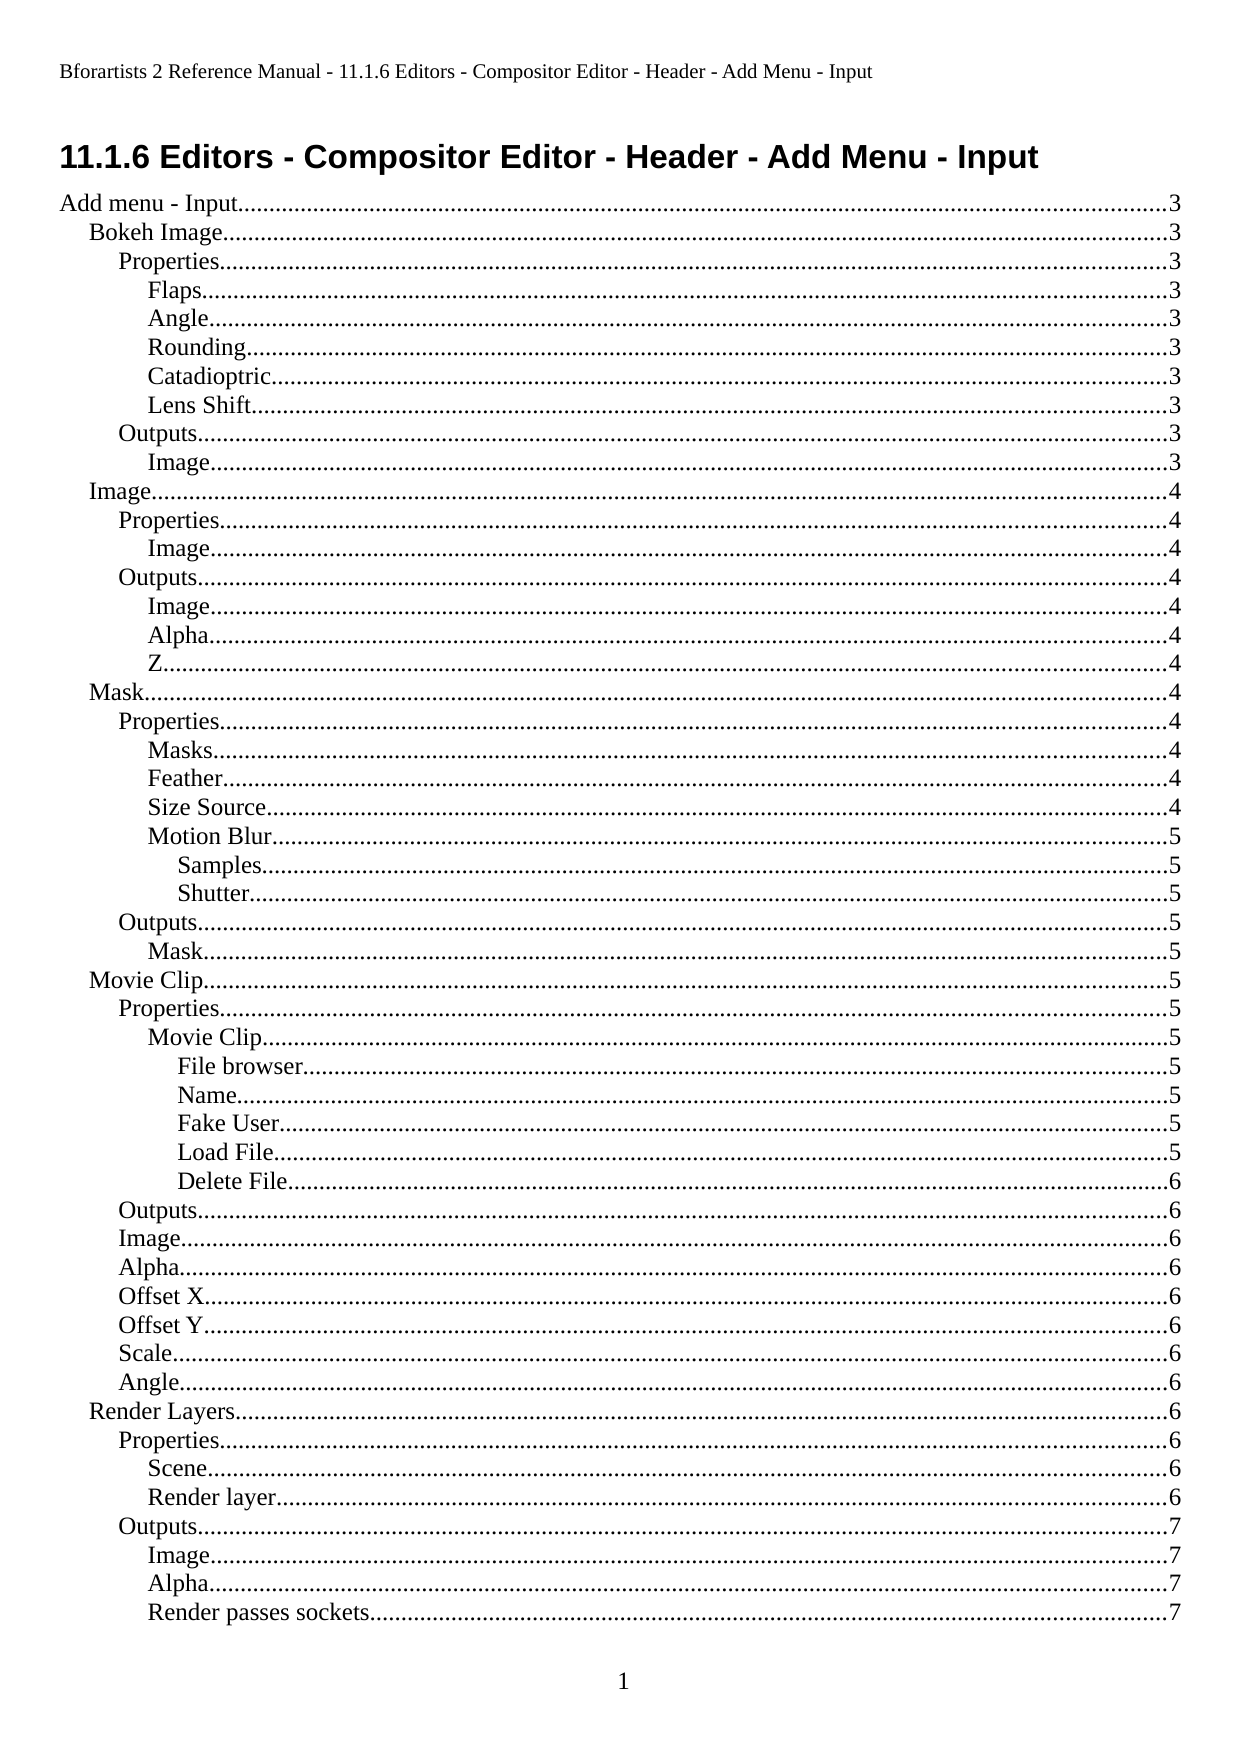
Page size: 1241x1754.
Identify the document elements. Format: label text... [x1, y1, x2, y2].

text Catadioptric 3 [147, 361, 1181, 390]
text Movie Clip 5 [147, 1022, 1181, 1051]
text Properties 4 [118, 706, 1181, 735]
text Outputs 4 [118, 562, 1181, 591]
text Size Source 4 [147, 792, 1181, 821]
text Delete File 6 [177, 1166, 1181, 1195]
text Alpha 6 [118, 1252, 1181, 1281]
text Shutter 5 [177, 878, 1181, 907]
text Scene 6 [147, 1453, 1181, 1482]
text Properties 6 [118, 1425, 1181, 1453]
text Render layer 6 [147, 1482, 1181, 1511]
text Render passes sockets 7 [147, 1597, 1181, 1626]
text Offset X 6 [118, 1281, 1181, 1310]
text Angle 6 [118, 1367, 1181, 1396]
text Properties 5 [118, 993, 1181, 1022]
text Scale 6 [118, 1338, 1181, 1367]
text Render Layers 6 [88, 1396, 1181, 1425]
text Motion Blur 5 [147, 821, 1181, 850]
text Masks 4 [147, 735, 1181, 763]
text Image 4 [88, 476, 1181, 505]
subtitle 11.1.6 Editors - Compositor Editor - Header - Add Menu - Input [59, 138, 1181, 176]
text Mask 4 [88, 677, 1181, 706]
text Mask 5 [147, 936, 1181, 965]
text Rounding 3 [147, 332, 1181, 361]
text Outputs 7 [118, 1511, 1181, 1540]
text Add menu - Input 3 [59, 188, 1181, 217]
text Feather 4 [147, 763, 1181, 792]
text Offset Y 6 [118, 1310, 1181, 1338]
text Name 5 [177, 1080, 1181, 1108]
text Properties 4 [118, 505, 1181, 533]
text Samples 5 [177, 850, 1181, 878]
text Image 7 [147, 1540, 1181, 1568]
text Bokeh Image 3 [88, 217, 1181, 246]
text Properties 3 [118, 246, 1181, 275]
text Movie Clip 5 [88, 965, 1181, 993]
text Image 4 [147, 591, 1181, 620]
text Fake User 5 [177, 1108, 1181, 1137]
text Outputs 5 [118, 907, 1181, 936]
text Alpha 4 [147, 620, 1181, 648]
text Z 4 [147, 648, 1181, 677]
text Load File 5 [177, 1137, 1181, 1166]
text Lens Shift 3 [147, 390, 1181, 418]
text Outputs 6 [118, 1195, 1181, 1223]
text Angle 3 [147, 303, 1181, 332]
text Image 4 [147, 533, 1181, 562]
text Image 3 [147, 447, 1181, 476]
text Alpha 7 [147, 1568, 1181, 1597]
text Image 6 [118, 1223, 1181, 1252]
text Flaps 3 [147, 275, 1181, 303]
text Outputs 3 [118, 418, 1181, 447]
text File browser 5 [177, 1051, 1181, 1080]
